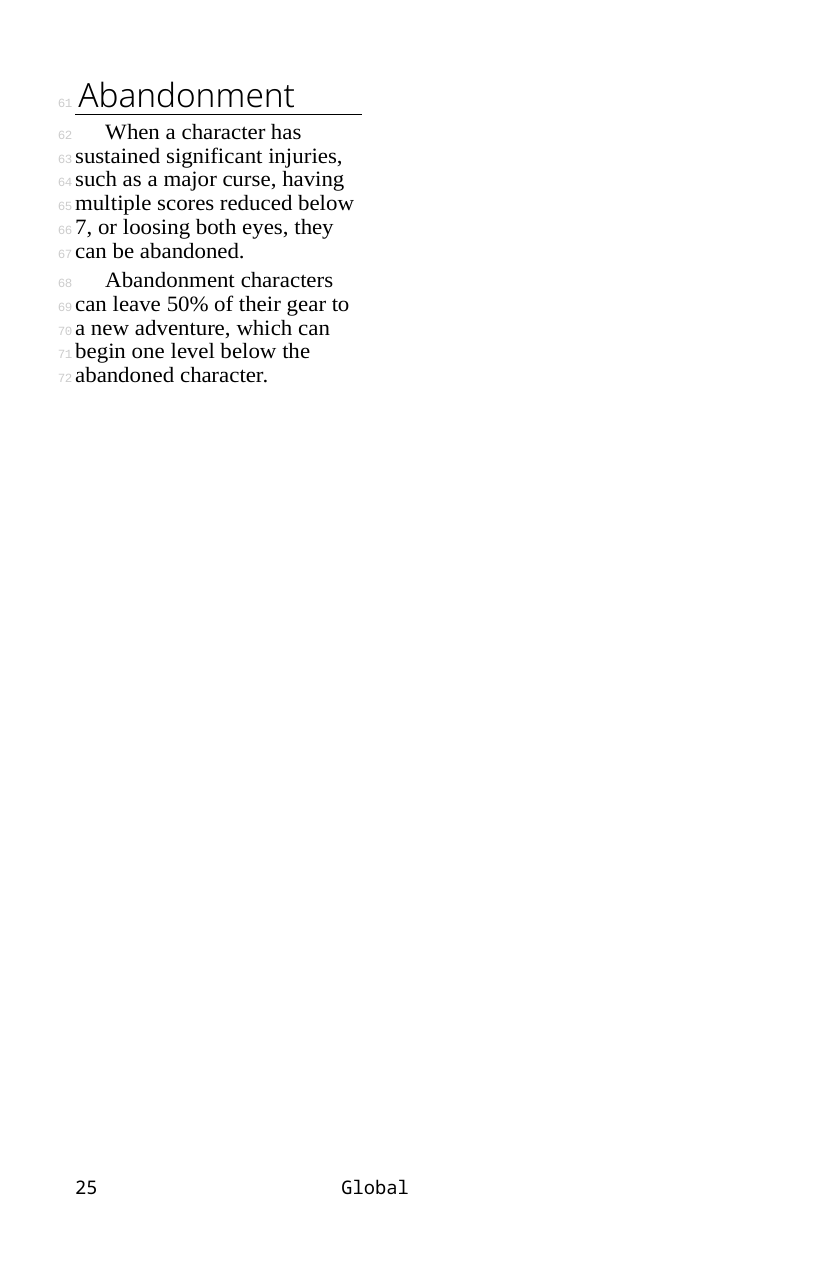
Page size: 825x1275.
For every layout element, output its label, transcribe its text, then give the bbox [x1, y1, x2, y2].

text Abandonment characters can leave 50% of their gear to a new adventure, which can begin one level below the abandoned character. [75, 269, 362, 387]
text When a character has sustained significant injuries, such as a major curse, having multiple scores reduced below 7, or loosing both eyes, they can be abandoned. [75, 120, 362, 263]
subtitle Abandonment [75, 75, 362, 114]
